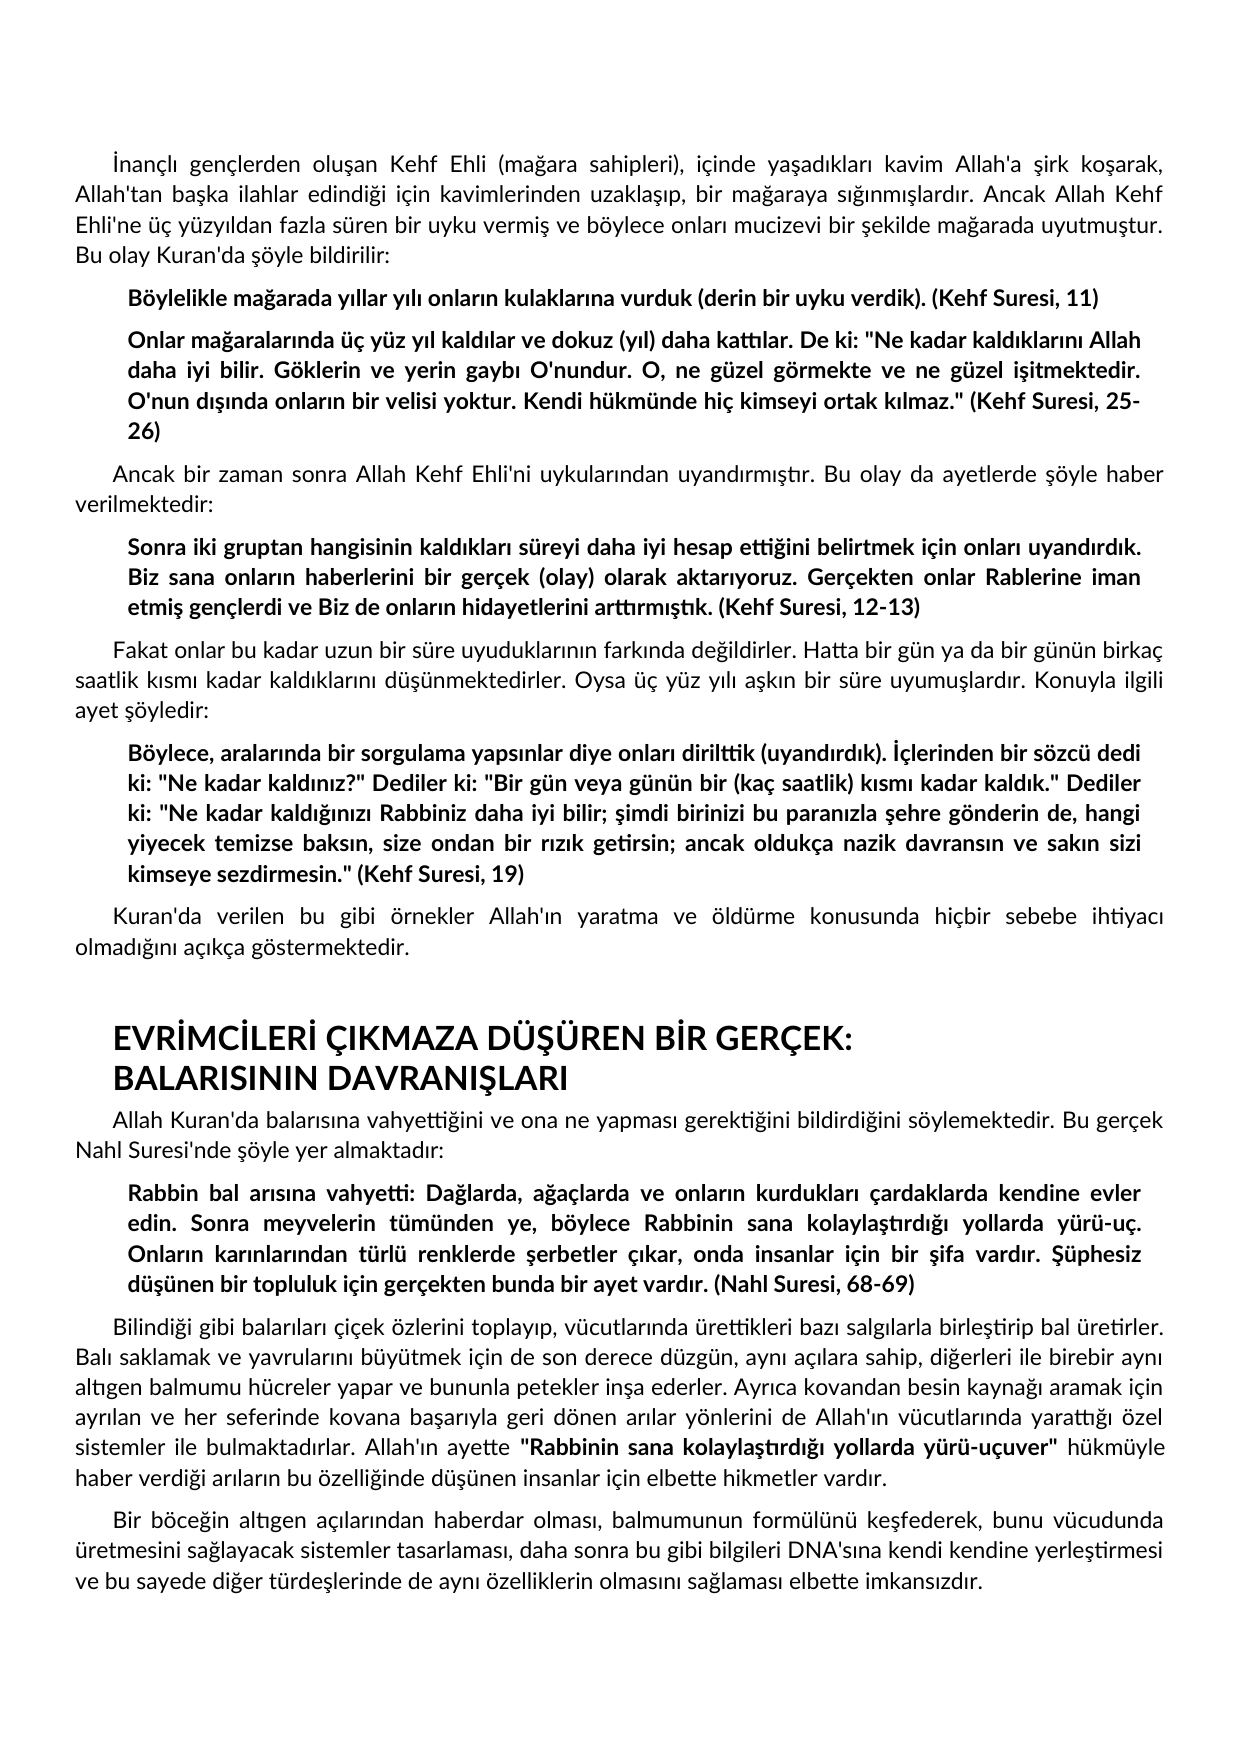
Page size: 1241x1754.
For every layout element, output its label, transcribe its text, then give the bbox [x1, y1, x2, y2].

text Onlar mağaralarında üç yüz yıl kaldılar ve dokuz (yıl) daha kattılar. De ki: "Ne kadar kaldıklarını Allah daha iyi bilir. Göklerin ve yerin gaybı O'nundur. O, ne güzel görmekte ve ne güzel işitmektedir. O'nun dışında onların bir velisi yoktur. Kendi hükmünde hiç kimseyi ortak kılmaz." (Kehf Suresi, 25-26) [127, 326, 1143, 444]
text Böylelikle mağarada yıllar yılı onların kulaklarına vurduk (derin bir uyku verdik). (Kehf Suresi, 11) [127, 283, 1143, 311]
text İnançlı gençlerden oluşan Kehf Ehli (mağara sahipleri), içinde yaşadıkları kavim Allah'a şirk koşarak, Allah'tan başka ilahlar edindiği için kavimlerinden uzaklaşıp, bir mağaraya sığınmışlardır. Ancak Allah Kehf Ehli'ne üç yüzyıldan fazla süren bir uyku vermiş ve böylece onları mucizevi bir şekilde mağarada uyutmuştur. Bu olay Kuran'da şöyle bildirilir: [75, 150, 1165, 268]
text Allah Kuran'da balarısına vahyettiğini ve ona ne yapması gerektiğini bildirdiğini söylemektedir. Bu gerçek Nahl Suresi'nde şöyle yer almaktadır: [75, 1106, 1165, 1164]
text Fakat onlar bu kadar uzun bir süre uyuduklarının farkında değildirler. Hatta bir gün ya da bir günün birkaç saatlik kısmı kadar kaldıklarını düşünmektedirler. Oysa üç yüz yılı aşkın bir süre uyumuşlardır. Konuyla ilgili ayet şöyledir: [75, 635, 1165, 723]
text Böylece, aralarında bir sorgulama yapsınlar diye onları dirilttik (uyandırdık). İçlerinden bir sözcü dedi ki: "Ne kadar kaldınız?" Dediler ki: "Bir gün veya günün bir (kaç saatlik) kısmı kadar kaldık." Dediler ki: "Ne kadar kaldığınızı Rabbiniz daha iyi bilir; şimdi birinizi bu paranızla şehre gönderin de, hangi yiyecek temizse baksın, size ondan bir rızık getirsin; ancak oldukça nazik davransın ve sakın sizi kimseye sezdirmesin." (Kehf Suresi, 19) [127, 738, 1143, 887]
text Kuran'da verilen bu gibi örnekler Allah'ın yaratma ve öldürme konusunda hiçbir sebebe ihtiyacı olmadığını açıkça göstermektedir. [75, 902, 1165, 960]
text Sonra iki gruptan hangisinin kaldıkları süreyi daha iyi hesap ettiğini belirtmek için onları uyandırdık. Biz sana onların haberlerini bir gerçek (olay) olarak aktarıyoruz. Gerçekten onlar Rablerine iman etmiş gençlerdi ve Biz de onların hidayetlerini arttırmıştık. (Kehf Suresi, 12-13) [127, 532, 1143, 620]
subtitle EVRİMCİLERİ ÇIKMAZA DÜŞÜREN BİR GERÇEK: BALARISININ DAVRANIŞLARI [112, 1018, 1165, 1098]
text Bir böceğin altıgen açılarından haberdar olması, balmumunun formülünü keşfederek, bunu vücudunda üretmesini sağlayacak sistemler tasarlaması, daha sonra bu gibi bilgileri DNA'sına kendi kendine yerleştirmesi ve bu sayede diğer türdeşlerinde de aynı özelliklerin olmasını sağlaması elbette imkansızdır. [75, 1506, 1165, 1594]
text Ancak bir zaman sonra Allah Kehf Ehli'ni uykularından uyandırmıştır. Bu olay da ayetlerde şöyle haber verilmektedir: [75, 459, 1165, 517]
text Bilindiği gibi balarıları çiçek özlerini toplayıp, vücutlarında ürettikleri bazı salgılarla birleştirip bal üretirler. Balı saklamak ve yavrularını büyütmek için de son derece düzgün, aynı açılara sahip, diğerleri ile birebir aynı altıgen balmumu hücreler yapar ve bununla petekler inşa ederler. Ayrıca kovandan besin kaynağı aramak için ayrılan ve her seferinde kovana başarıyla geri dönen arılar yönlerini de Allah'ın vücutlarında yarattığı özel sistemler ile bulmaktadırlar. Allah'ın ayette "Rabbinin sana kolaylaştırdığı yollarda yürü-uçuver" hükmüyle haber verdiği arıların bu özelliğinde düşünen insanlar için elbette hikmetler vardır. [75, 1312, 1165, 1491]
text Rabbin bal arısına vahyetti: Dağlarda, ağaçlarda ve onların kurdukları çardaklarda kendine evler edin. Sonra meyvelerin tümünden ye, böylece Rabbinin sana kolaylaştırdığı yollarda yürü-uç. Onların karınlarından türlü renklerde şerbetler çıkar, onda insanlar için bir şifa vardır. Şüphesiz düşünen bir topluluk için gerçekten bunda bir ayet vardır. (Nahl Suresi, 68-69) [127, 1179, 1143, 1297]
